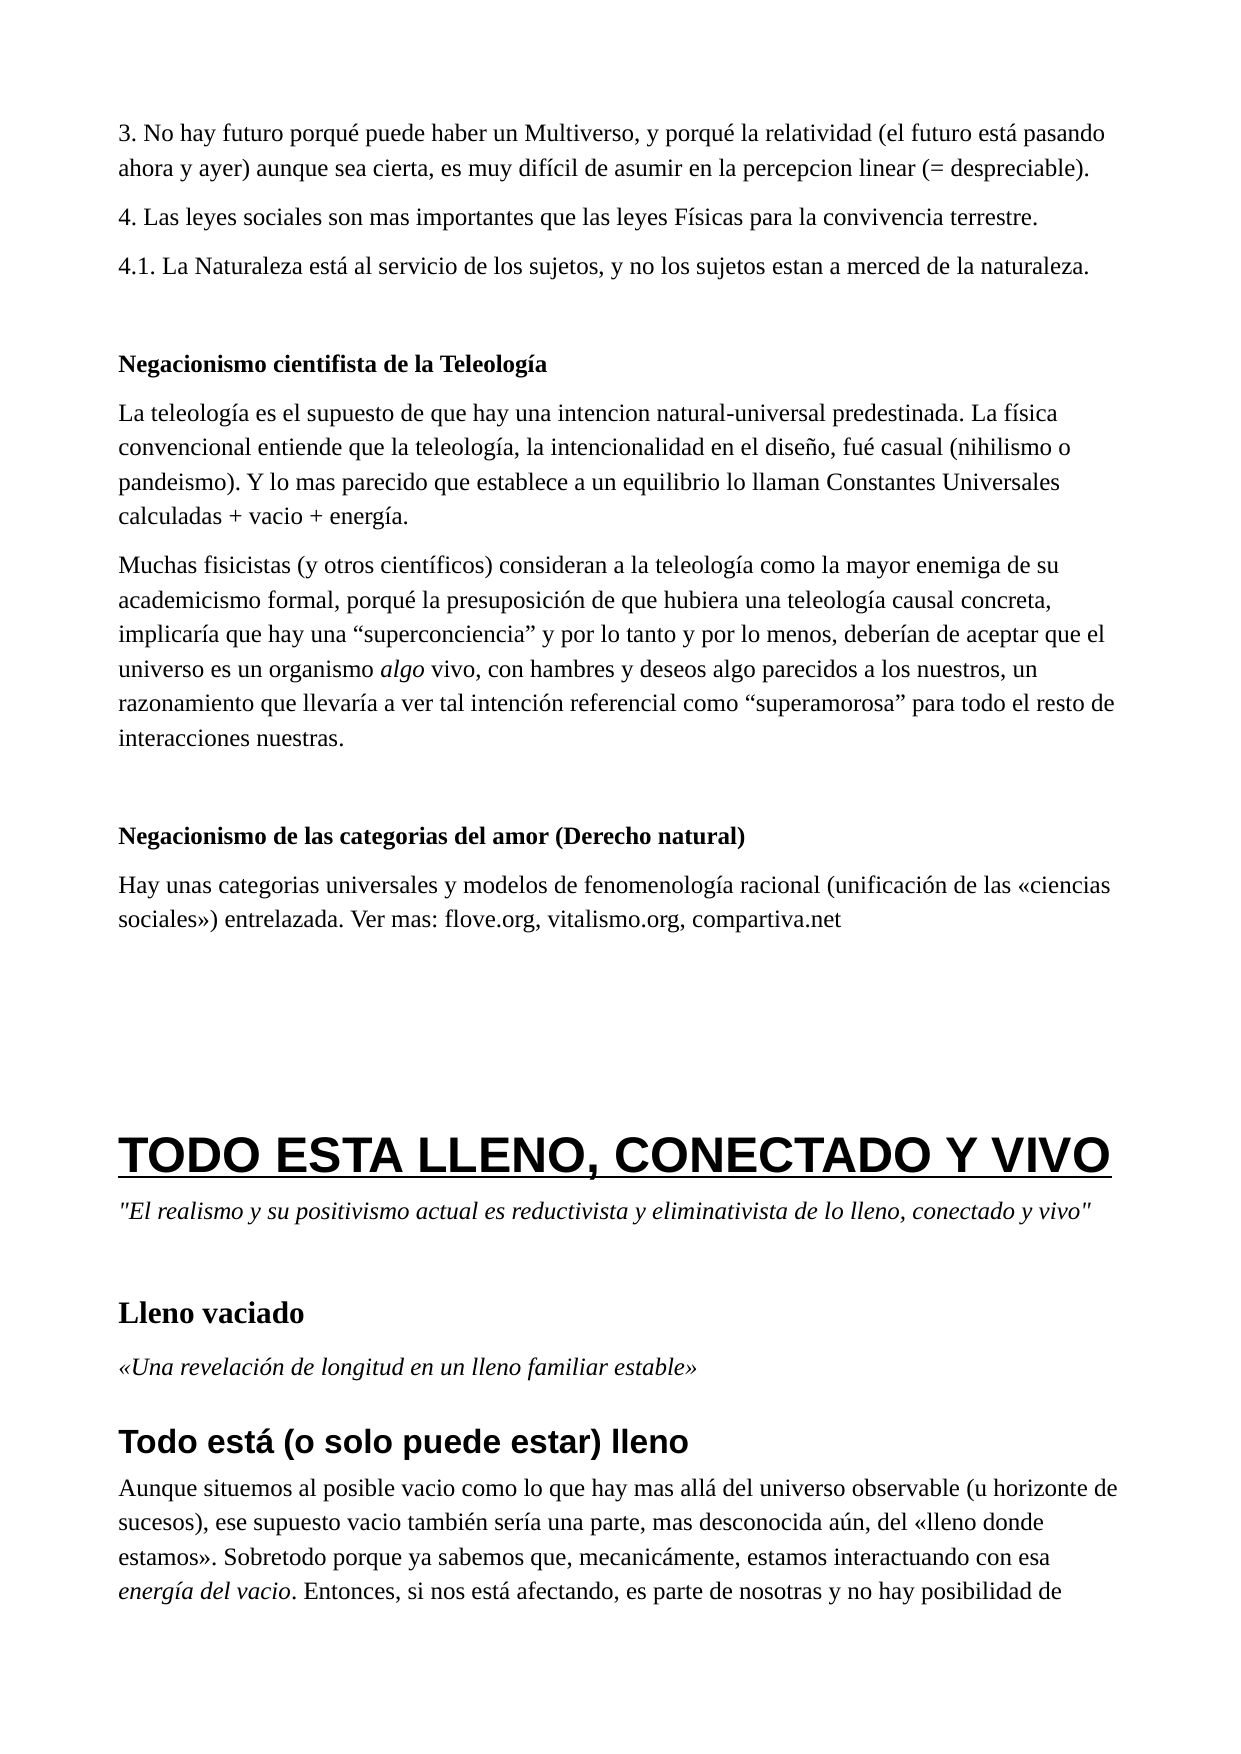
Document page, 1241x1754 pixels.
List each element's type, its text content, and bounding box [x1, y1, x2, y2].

text 4.1. La Naturaleza está al servicio de los sujetos, y no los sujetos estan a merced de la naturaleza. [118, 251, 1122, 279]
text Negacionismo de las categorias del amor (Derecho natural) [118, 821, 1122, 850]
text Muchas fisicistas (y otros científicos) consideran a la teleología como la mayor enemiga de su academicismo formal, porqué la presuposición de que hubiera una teleología causal concreta, implicaría que hay una “superconciencia” y por lo tanto y por lo menos, deberían de aceptar que el universo es un organismo algo vivo, con hambres y deseos algo parecidos a los nuestros, un razonamiento que llevaría a ver tal intención referencial como “superamorosa” para todo el resto de interacciones nuestras. [118, 550, 1122, 752]
subtitle TODO ESTA LLENO, CONECTADO Y VIVO [118, 1126, 1122, 1183]
text La teleología es el supuesto de que hay una intencion natural-universal predestinada. La física convencional entiende que la teleología, la intencionalidad en el diseño, fué casual (nihilismo o pandeismo). Y lo mas parecido que establece a un equilibrio lo llaman Constantes Universales calculadas + vacio + energía. [118, 398, 1122, 530]
text 3. No hay futuro porqué puede haber un Multiverso, y porqué la relatividad (el futuro está pasando ahora y ayer) aunque sea cierta, es muy difícil de asumir en la percepcion linear (= despreciable). [118, 118, 1122, 181]
text «Una revelación de longitud en un lleno familiar estable» [118, 1352, 1122, 1380]
text Hay unas categorias universales y modelos de fenomenología racional (unificación de las «ciencias sociales») entrelazada. Ver mas: flove.org, vitalismo.org, compartiva.net [118, 870, 1122, 933]
subtitle Todo está (o solo puede estar) lleno [118, 1421, 1122, 1460]
text "El realismo y su positivismo actual es reductivista y eliminativista de lo lleno, conectado y vivo" [118, 1196, 1122, 1224]
text Negacionismo cientifista de la Teleología [118, 349, 1122, 378]
text 4. Las leyes sociales son mas importantes que las leyes Físicas para la convivencia terrestre. [118, 202, 1122, 230]
text Lleno vaciado [118, 1294, 1122, 1330]
text Aunque situemos al posible vacio como lo que hay mas allá del universo observable (u horizonte de sucesos), ese supuesto vacio también sería una parte, mas desconocida aún, del «lleno donde estamos». Sobretodo porque ya sabemos que, mecanicámente, estamos interactuando con esa energía del vacio. Entonces, si nos está afectando, es parte de nosotras y no hay posibilidad de [118, 1473, 1122, 1605]
